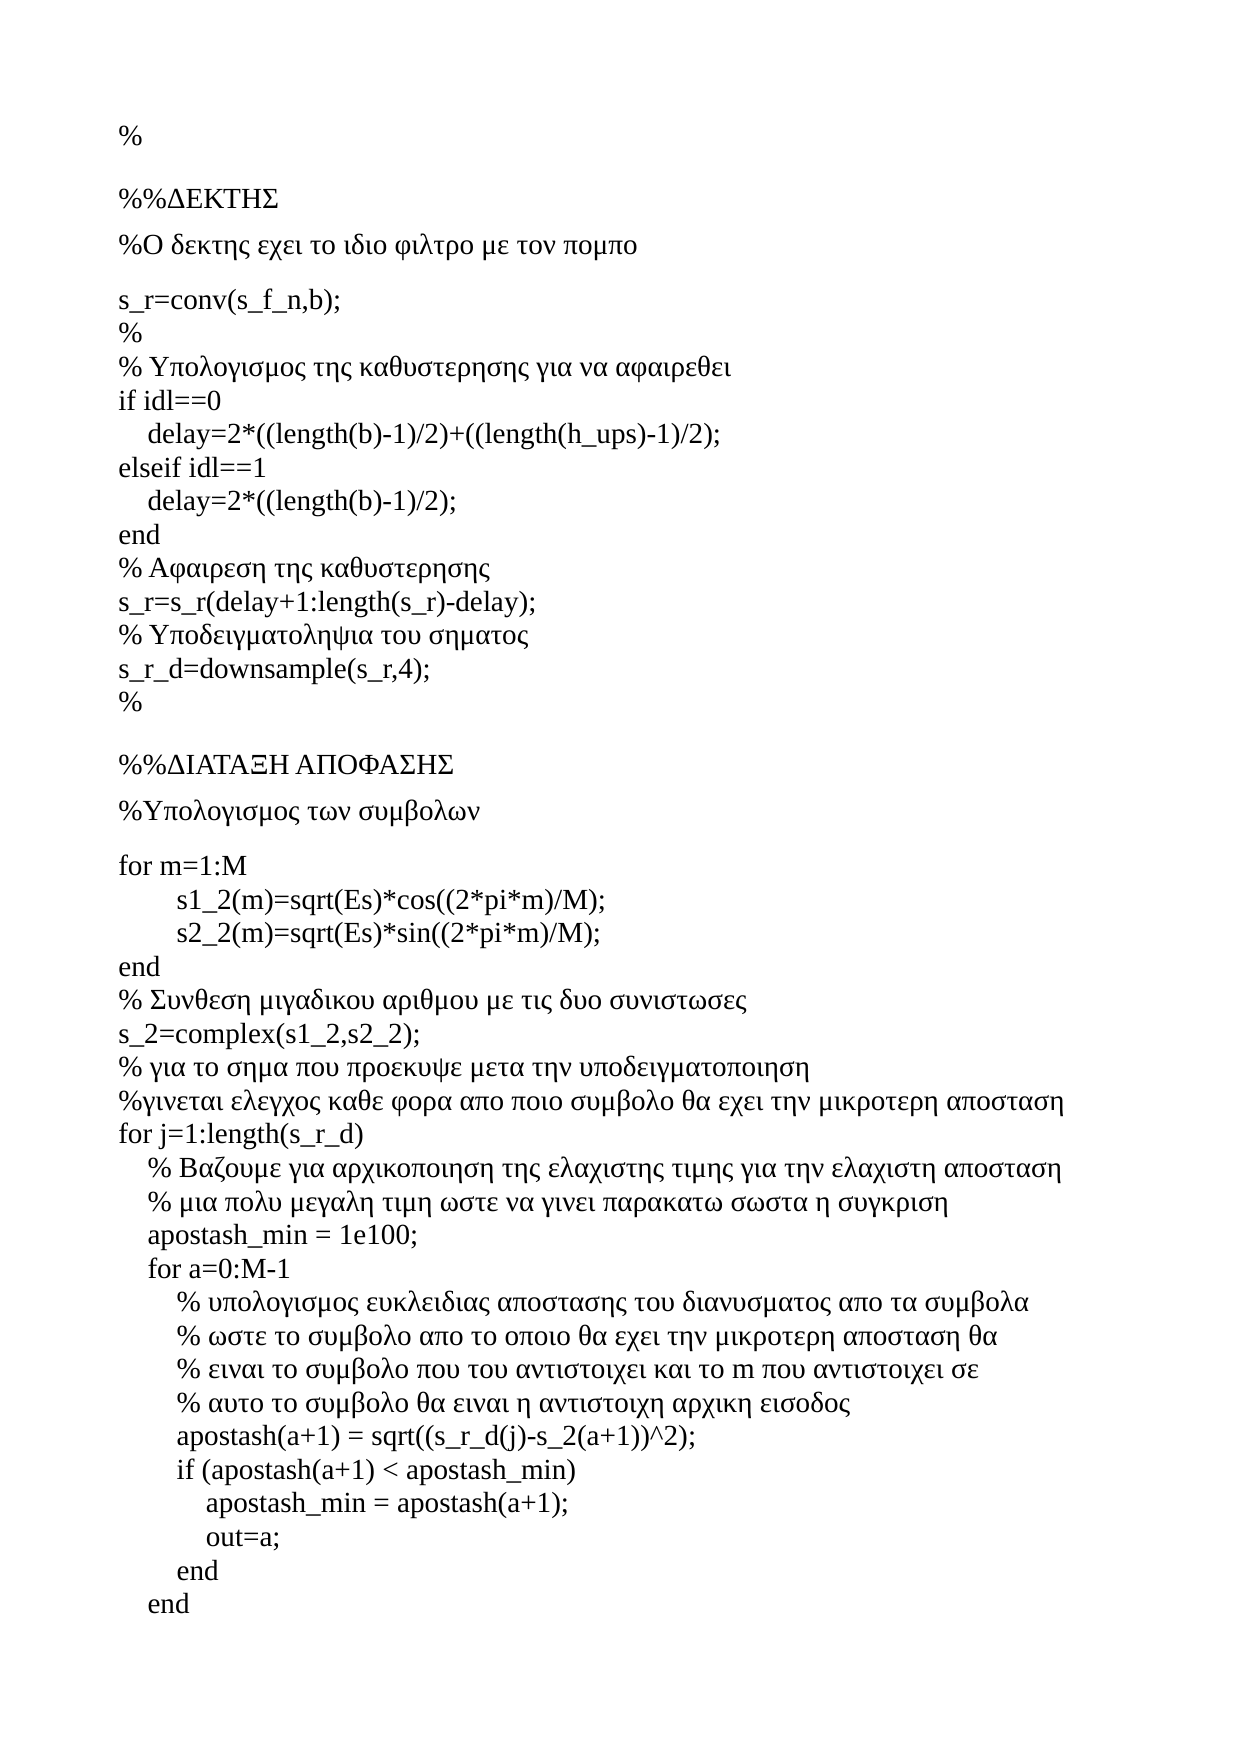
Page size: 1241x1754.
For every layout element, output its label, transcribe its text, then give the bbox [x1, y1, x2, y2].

text %Ο δεκτης εχει το ιδιο φιλτρο με τον πομπο [118, 227, 1122, 261]
text end [118, 1553, 1122, 1586]
text elseif idl==1 [118, 450, 1122, 483]
text % αυτο το συμβολο θα ειναι η αντιστοιχη αρχικη εισοδος [118, 1385, 1122, 1418]
text % [118, 118, 1122, 152]
text % ωστε το συμβολο απο το οποιο θα εχει την μικροτερη αποσταση θα [118, 1318, 1122, 1351]
text % ειναι το συμβολο που του αντιστοιχει και το m που αντιστοιχει σε [118, 1351, 1122, 1385]
subtitle %%ΔΙΑΤΑΞΗ ΑΠΟΦΑΣΗΣ [118, 747, 1122, 781]
text if (apostash(a+1) < apostash_min) [118, 1452, 1122, 1486]
text out=a; [118, 1519, 1122, 1553]
text s_2=complex(s1_2,s2_2); [118, 1016, 1122, 1049]
text % [118, 684, 1122, 718]
text % υπολογισμος ευκλειδιας αποστασης του διανυσματος απο τα συμβολα [118, 1284, 1122, 1318]
text % Βαζουμε για αρχικοποιηση της ελαχιστης τιμης για την ελαχιστη αποσταση [118, 1150, 1122, 1184]
text %Υπολογισμος των συμβολων [118, 793, 1122, 827]
text if idl==0 [118, 383, 1122, 416]
text s1_2(m)=sqrt(Es)*cos((2*pi*m)/M); [118, 882, 1122, 915]
text for j=1:length(s_r_d) [118, 1117, 1122, 1150]
text for a=0:M-1 [118, 1251, 1122, 1284]
text end [118, 1586, 1122, 1620]
text s_r_d=downsample(s_r,4); [118, 651, 1122, 684]
text % Υποδειγματοληψια του σηματος [118, 617, 1122, 651]
text end [118, 517, 1122, 550]
text end [118, 949, 1122, 982]
text % μια πολυ μεγαλη τιμη ωστε να γινει παρακατω σωστα η συγκριση [118, 1184, 1122, 1217]
subtitle %%ΔΕΚΤΗΣ [118, 181, 1122, 215]
text % Αφαιρεση της καθυστερησης [118, 550, 1122, 584]
text %γινεται ελεγχος καθε φορα απο ποιο συμβολο θα εχει την μικροτερη αποσταση [118, 1083, 1122, 1117]
text % Συνθεση μιγαδικου αριθμου με τις δυο συνιστωσες [118, 982, 1122, 1016]
text % για το σημα που προεκυψε μετα την υποδειγματοποιηση [118, 1049, 1122, 1083]
text % [118, 316, 1122, 349]
text apostash(a+1) = sqrt((s_r_d(j)-s_2(a+1))^2); [118, 1418, 1122, 1452]
text for m=1:M [118, 848, 1122, 882]
text s_r=s_r(delay+1:length(s_r)-delay); [118, 584, 1122, 617]
text apostash_min = 1e100; [118, 1217, 1122, 1251]
text s_r=conv(s_f_n,b); [118, 282, 1122, 316]
text apostash_min = apostash(a+1); [118, 1486, 1122, 1519]
text s2_2(m)=sqrt(Es)*sin((2*pi*m)/M); [118, 915, 1122, 949]
text % Υπολογισμος της καθυστερησης για να αφαιρεθει [118, 349, 1122, 383]
text delay=2*((length(b)-1)/2); [118, 483, 1122, 517]
text delay=2*((length(b)-1)/2)+((length(h_ups)-1)/2); [118, 416, 1122, 450]
